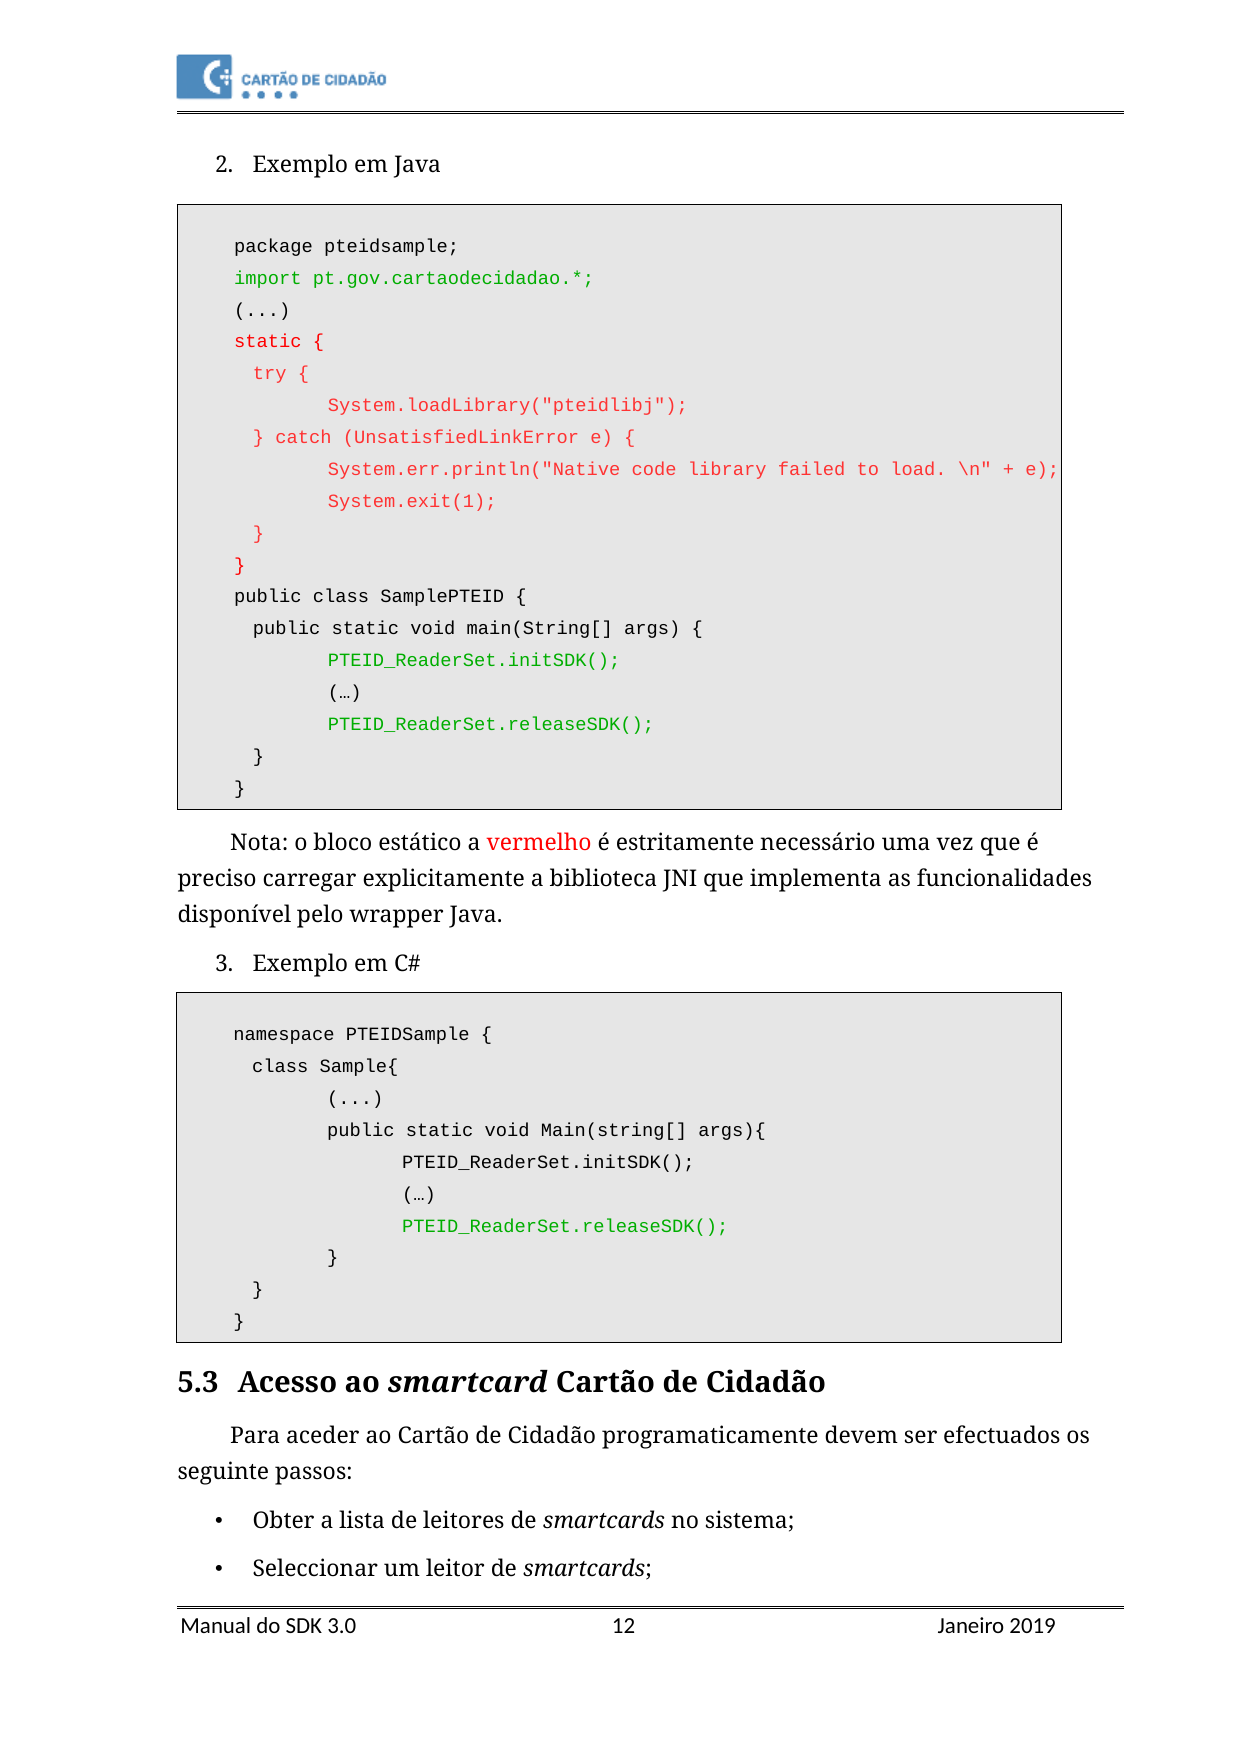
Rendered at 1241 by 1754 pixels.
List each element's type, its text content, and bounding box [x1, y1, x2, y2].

text System.err.println("Native code library failed to load. \n" + e); [178, 460, 1061, 481]
text static { [178, 332, 1061, 353]
list Obter a lista de leitores de smartcards no sistema; [215, 1503, 1124, 1535]
text (...) [178, 300, 1061, 322]
text public class SamplePTEID { [178, 587, 1061, 608]
text } [178, 523, 1061, 545]
list Exemplo em C# [215, 947, 1124, 978]
text public static void main(String[] args) { [178, 619, 1061, 640]
text } [178, 778, 1061, 800]
text (…) [177, 1184, 1061, 1206]
text } [177, 1280, 1061, 1301]
text package pteidsample; [178, 237, 1061, 258]
text Para aceder ao Cartão de Cidadão programaticamente devem ser efectuados os seguinte passos: [177, 1419, 1124, 1486]
text namespace PTEIDSample { [177, 1025, 1061, 1046]
text PTEID_ReaderSet.releaseSDK(); [178, 715, 1061, 736]
text try { [178, 364, 1061, 385]
subtitle Acesso ao smartcard Cartão de Cidadão [177, 1020, 1124, 1401]
text import pt.gov.cartaodecidadao.*; [178, 268, 1061, 290]
text } catch (UnsatisfiedLinkError e) { [178, 428, 1061, 449]
text } [177, 1248, 1061, 1269]
list Exemplo em Java [215, 148, 1124, 179]
text System.loadLibrary("pteidlibj"); [178, 396, 1061, 417]
text } [177, 1312, 1061, 1333]
text PTEID_ReaderSet.initSDK(); [178, 651, 1061, 672]
text (...) [177, 1089, 1061, 1110]
text System.exit(1); [178, 492, 1061, 513]
text PTEID_ReaderSet.initSDK(); [177, 1153, 1061, 1174]
picture [174, 49, 428, 106]
text (…) [178, 683, 1061, 704]
text public static void Main(string[] args){ [177, 1121, 1061, 1142]
text } [178, 747, 1061, 768]
text Nota: o bloco estático a vermelho é estritamente necessário uma vez que é preciso carregar explicitamente a biblioteca JNI que implementa as funcionalidades disponível pelo wrapper Java. [177, 196, 1124, 929]
text PTEID_ReaderSet.releaseSDK(); [177, 1216, 1061, 1238]
text } [178, 555, 1061, 577]
text class Sample{ [177, 1057, 1061, 1078]
list Seleccionar um leitor de smartcards; [215, 1552, 1124, 1583]
